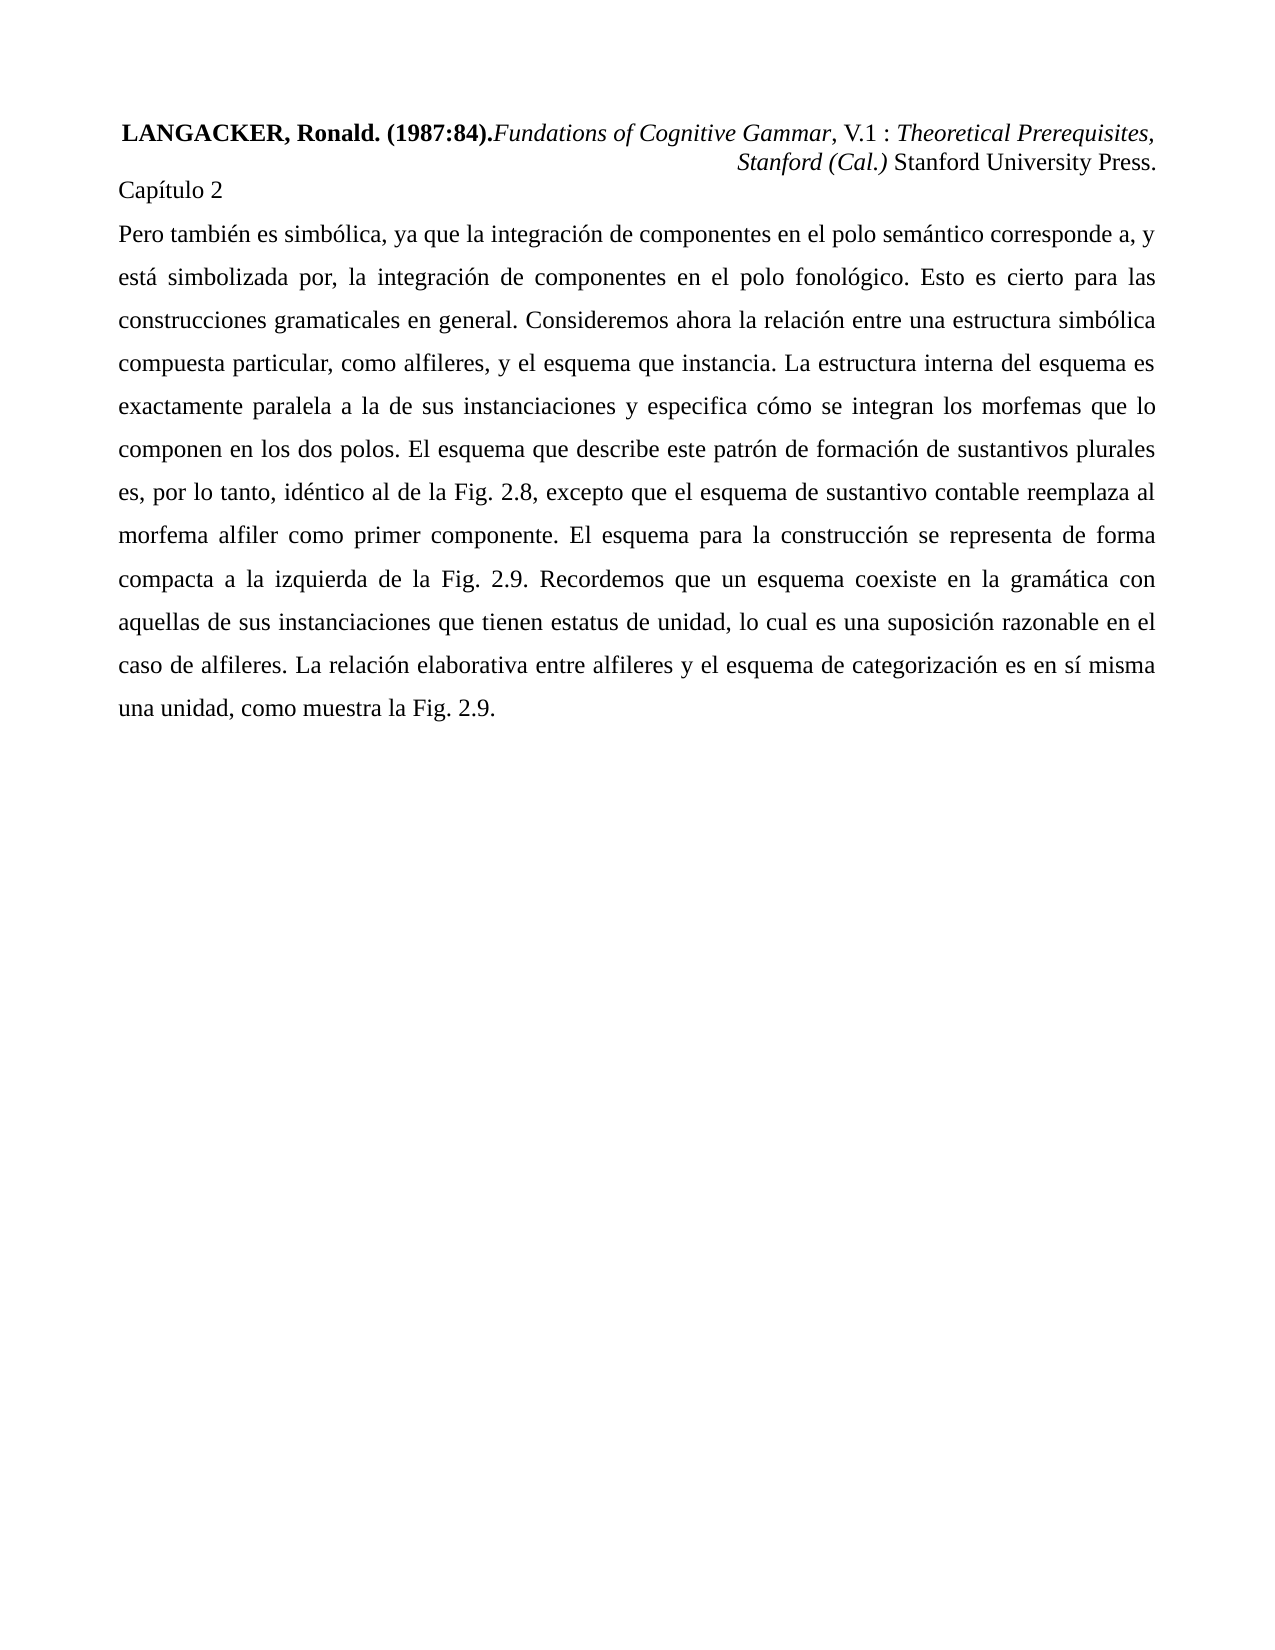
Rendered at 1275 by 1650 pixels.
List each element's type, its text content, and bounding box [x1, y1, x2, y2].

text Pero también es simbólica, ya que la integración de componentes en el polo semántico corresponde a, y está simbolizada por, la integración de componentes en el polo fonológico. Esto es cierto para las construcciones gramaticales en general. Consideremos ahora la relación entre una estructura simbólica compuesta particular, como alfileres, y el esquema que instancia. La estructura interna del esquema es exactamente paralela a la de sus instanciaciones y especifica cómo se integran los morfemas que lo componen en los dos polos. El esquema que describe este patrón de formación de sustantivos plurales es, por lo tanto, idéntico al de la Fig. 2.8, excepto que el esquema de sustantivo contable reemplaza al morfema alfiler como primer componente. El esquema para la construcción se representa de forma compacta a la izquierda de la Fig. 2.9. Recordemos que un esquema coexiste en la gramática con aquellas de sus instanciaciones que tienen estatus de unidad, lo cual es una suposición razonable en el caso de alfileres. La relación elaborativa entre alfileres y el esquema de categorización es en sí misma una unidad, como muestra la Fig. 2.9. [118, 219, 1157, 722]
text Capítulo 2 [118, 176, 1157, 204]
text LANGACKER, Ronald. (1987:84).Fundations of Cognitive Gammar, V.1 : Theoretical Prerequisites, Stanford (Cal.) Stanford University Press. [118, 118, 1157, 176]
